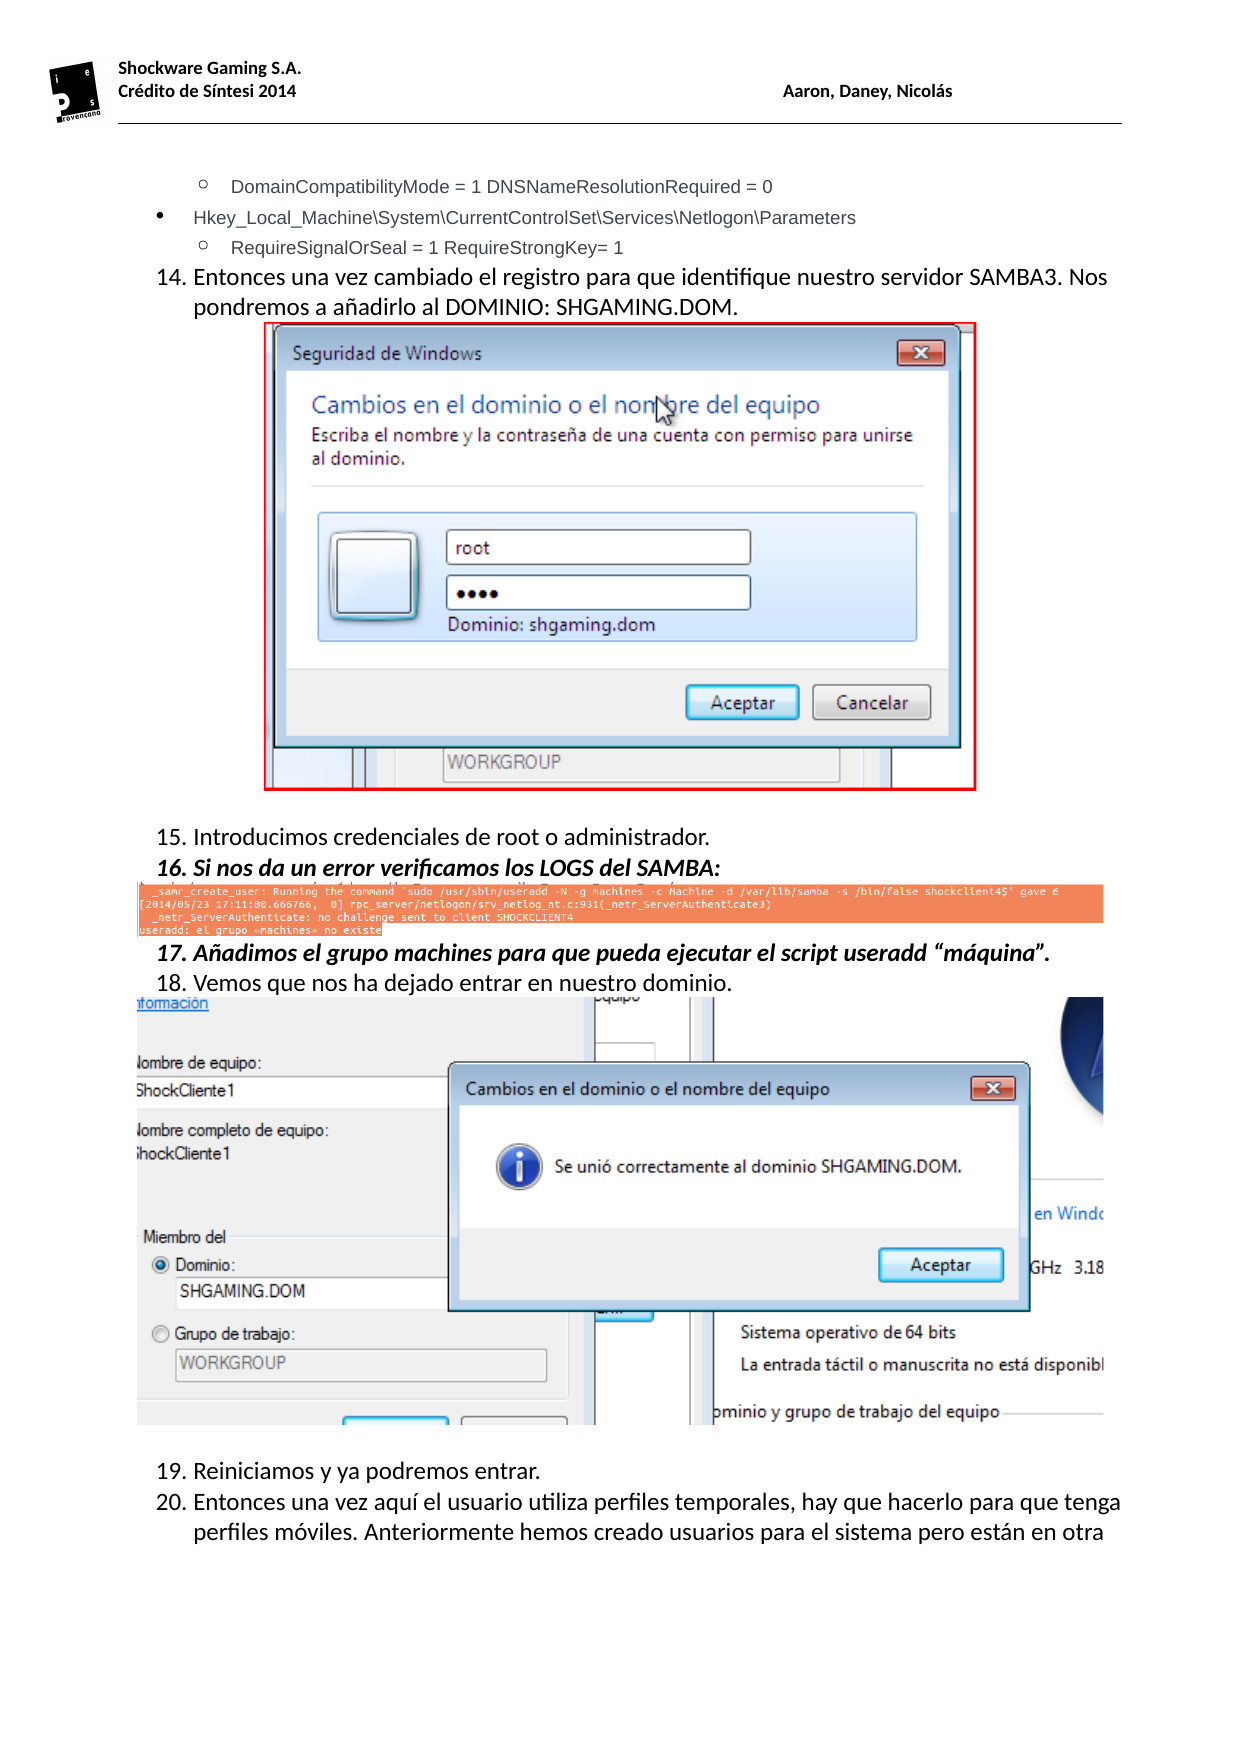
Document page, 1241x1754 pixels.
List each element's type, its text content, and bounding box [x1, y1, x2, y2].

list Entonces una vez aquí el usuario utiliza perfiles temporales, hay que hacerlo para que tenga perfiles móviles. Anteriormente hemos creado usuarios para el sistema pero están en otra [156, 1486, 1122, 1547]
list Hkey_Local_Machine\System\CurrentControlSet\Services\Netlogon\Parameters [156, 200, 1122, 230]
list Añadimos el grupo machines para que pueda ejecutar el script useradd “máquina”. [156, 882, 1122, 967]
list Entonces una vez cambiado el registro para que identifique nuestro servidor SAMBA3. Nos pondremos a añadirlo al DOMINIO: SHGAMING.DOM. [156, 261, 1122, 322]
list Reiniciamos y ya podremos entrar. [156, 1455, 1122, 1486]
list Vemos que nos ha dejado entrar en nuestro dominio. [156, 967, 1122, 998]
list DomainCompatibilityMode = 1 DNSNameResolutionRequired = 0 [193, 169, 1122, 200]
picture [136, 997, 1104, 1425]
picture [136, 882, 1104, 937]
list RequireSignalOrSeal = 1 RequireStrongKey= 1 [193, 230, 1122, 261]
list Si nos da un error verificamos los LOGS del SAMBA: [156, 852, 1122, 882]
picture [263, 322, 977, 791]
picture [43, 54, 110, 128]
list Introducimos credenciales de root o administrador. [156, 821, 1122, 852]
